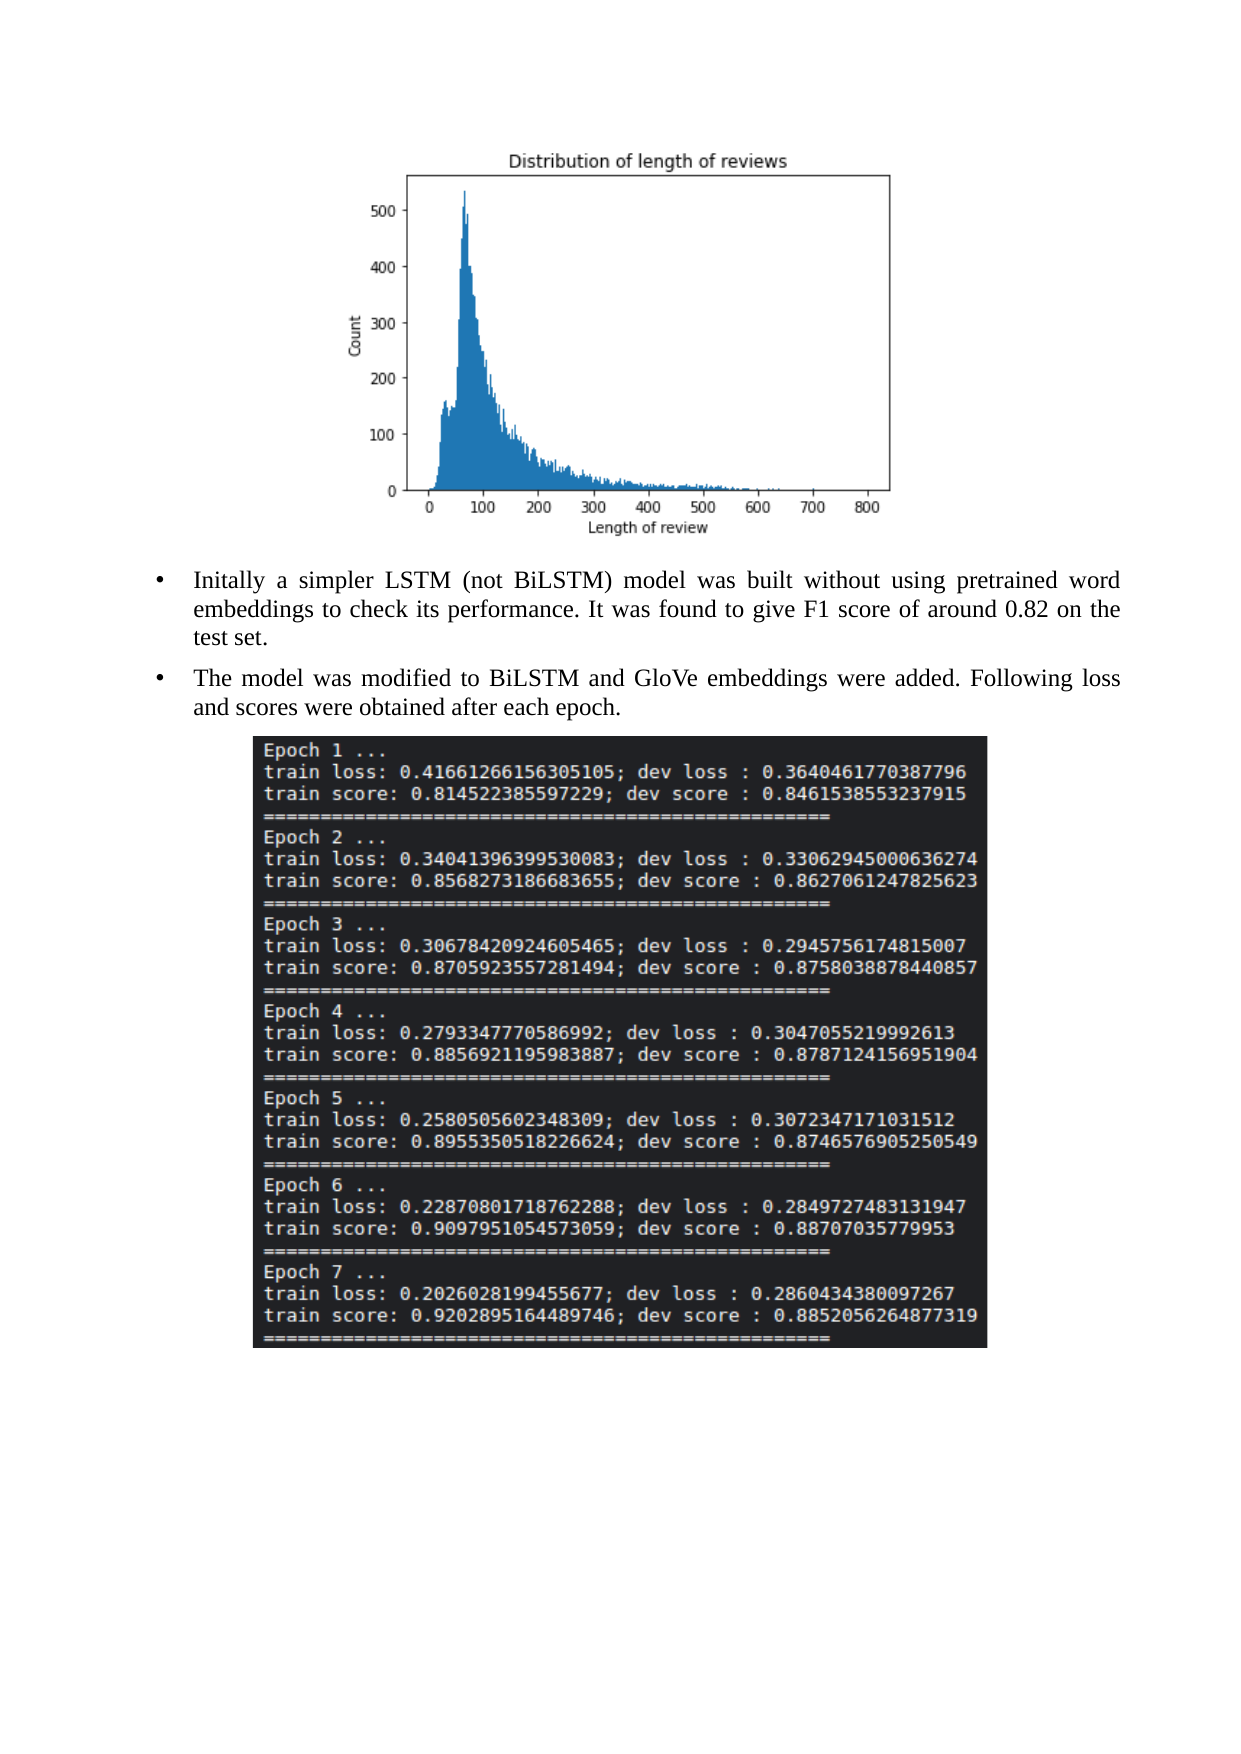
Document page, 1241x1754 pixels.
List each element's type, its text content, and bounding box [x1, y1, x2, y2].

picture [252, 736, 988, 1348]
picture [346, 152, 895, 539]
list The model was modified to BiLSTM and GloVe embeddings were added. Following loss and scores were obtained after each epoch. [156, 663, 1122, 721]
list Initally a simpler LSTM (not BiLSTM) model was built without using pretrained word embeddings to check its performance. It was found to give F1 score of around 0.82 on the test set. [156, 565, 1122, 651]
